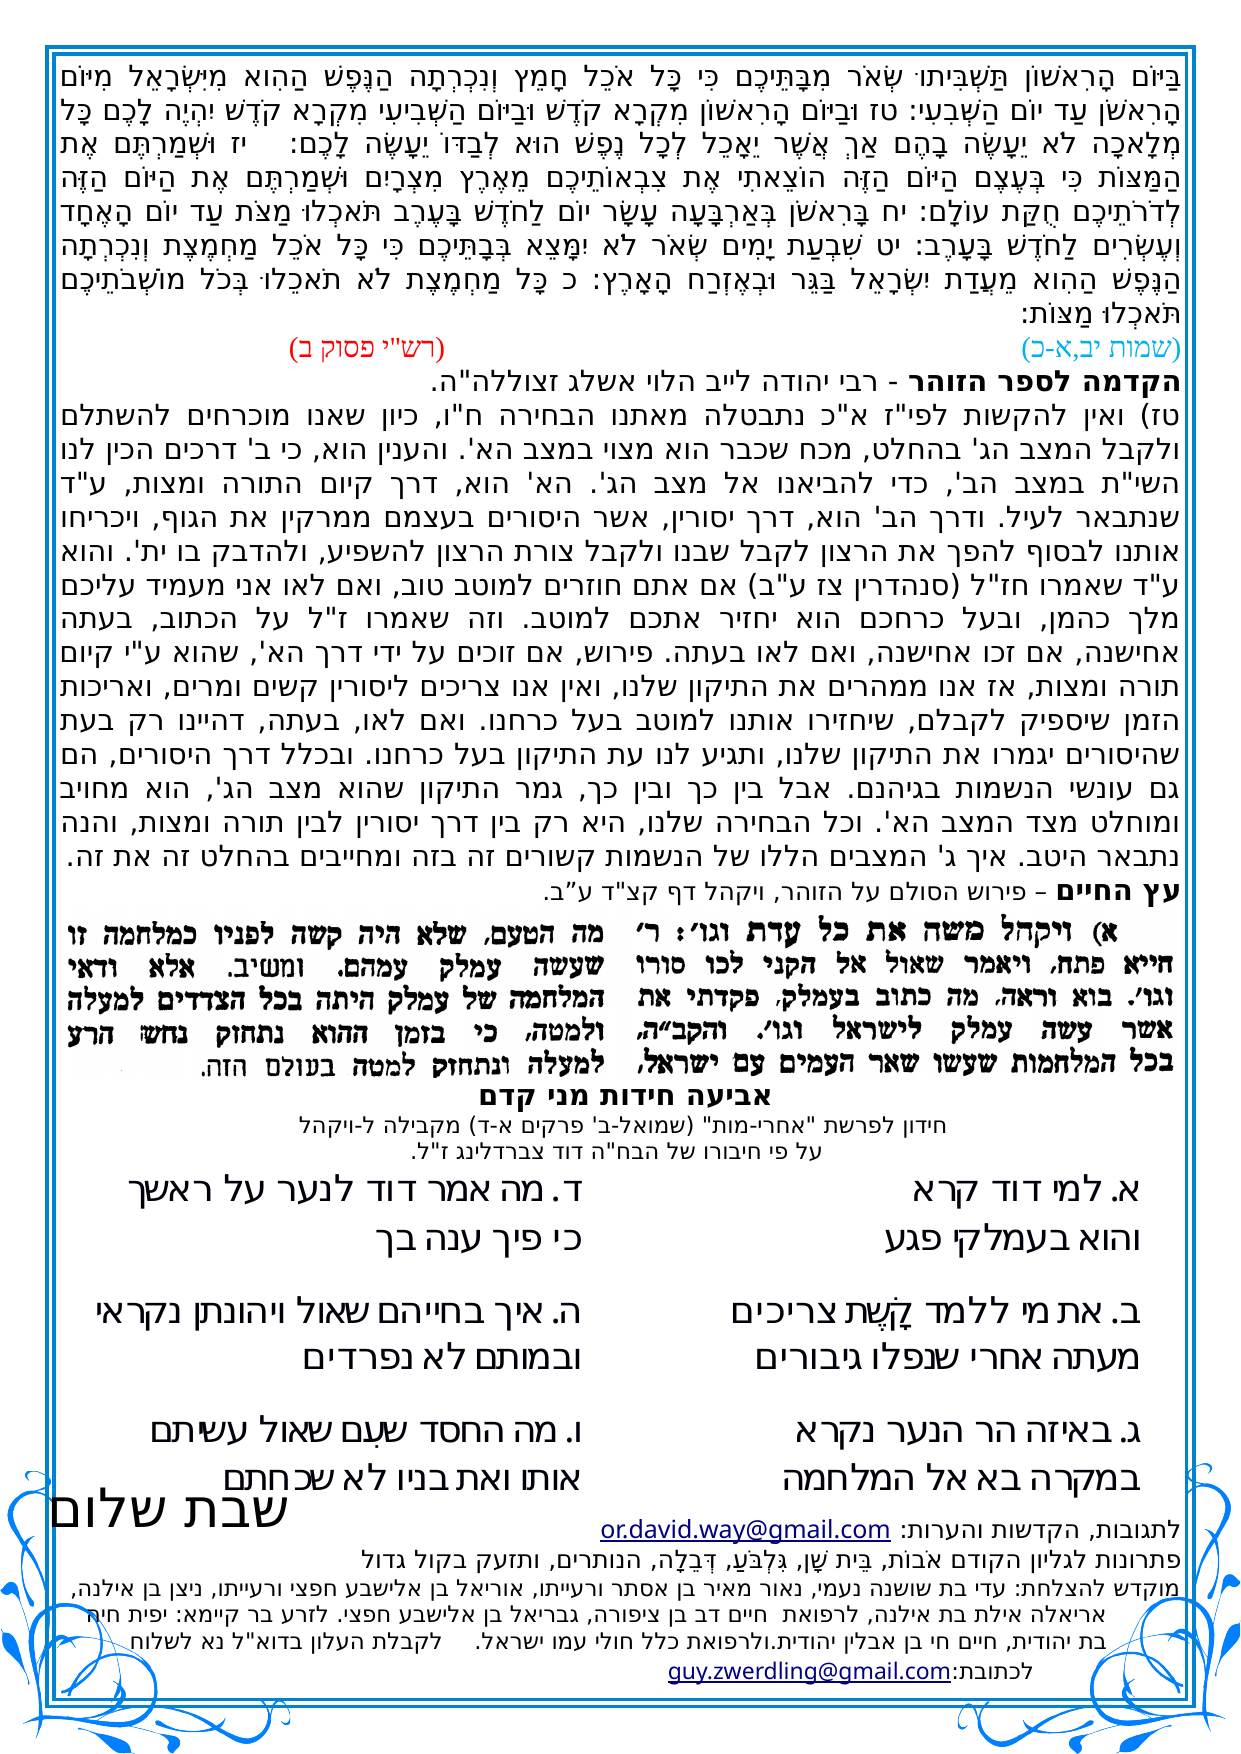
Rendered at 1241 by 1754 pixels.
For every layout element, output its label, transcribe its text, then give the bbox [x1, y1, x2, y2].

list הקדמה לספר הזוהר - רבי יהודה לייב הלוי אשלג זצוללה"ה. [59, 364, 1182, 398]
picture [58, 907, 1182, 1078]
list לתגובות, הקדשות והערות: or.david.way@gmail.com [59, 1165, 1182, 1546]
picture [957, 1463, 1185, 1698]
list מוקדש להצלחת: עדי בת שושנה נעמי, נאור מאיר בן אסתר ורעייתו, אוריאל בן אלישבע חפצי ורעייתו, ניצן בן אילנה, אריאלה אילת בת אילנה, לרפואת חיים דב בן ציפורה, גבריאל בן אלישבע חפצי. לזרע בר קיימא: יפית חיה בת יהודית, חיים חי בן אבלין יהודית.ולרפואת כלל חולי עמו ישראל. לקבלת העלון בדוא"ל נא לשלוח לכתובת:guy.zwerdling@gmail.com [291, 1575, 957, 1686]
picture [957, 1463, 1192, 1705]
picture [56, 1471, 291, 1698]
list בַּיּוֹם הָרִאשׁוֹן תַּשְׁבִּיתוּ שְּׂאֹר מִבָּתֵּיכֶם כִּי כָּל אֹכֵל חָמֵץ וְנִכְרְתָה הַנֶּפֶשׁ הַהִוא מִיִּשְׂרָאֵל מִיּוֹם הָרִאשֹׁן עַד יוֹם הַשְּׁבִעִי: טז וּבַיּוֹם הָרִאשׁוֹן מִקְרָא קֹדֶשׁ וּבַיּוֹם הַשְּׁבִיעִי מִקְרָא קֹדֶשׁ יִהְיֶה לָכֶם כָּל מְלָאכָה לֹא יֵעָשֶׂה בָהֶם אַךְ אֲשֶׁר יֵאָכֵל לְכָל נֶפֶשׁ הוּא לְבַדּוֹ יֵעָשֶׂה לָכֶם: יז וּשְׁמַרְתֶּם אֶת הַמַּצּוֹת כִּי בְּעֶצֶם הַיּוֹם הַזֶּה הוֹצֵאתִי אֶת צִבְאוֹתֵיכֶם מֵאֶרֶץ מִצְרָיִם וּשְׁמַרְתֶּם אֶת הַיּוֹם הַזֶּה לְדֹרֹתֵיכֶם חֻקַּת עוֹלָם: יח בָּרִאשֹׁן בְּאַרְבָּעָה עָשָׂר יוֹם לַחֹדֶשׁ בָּעֶרֶב תֹּאכְלוּ מַצֹּת עַד יוֹם הָאֶחָד וְעֶשְׂרִים לַחֹדֶשׁ בָּעָרֶב: יט שִׁבְעַת יָמִים שְׂאֹר לֹא יִמָּצֵא בְּבָתֵּיכֶם כִּי כָּל אֹכֵל מַחְמֶצֶת וְנִכְרְתָה הַנֶּפֶשׁ הַהִוא מֵעֲדַת יִשְׂרָאֵל בַּגֵּר וּבְאֶזְרַח הָאָרֶץ: כ כָּל מַחְמֶצֶת לֹא תֹאכֵלוּ בְּכֹל מוֹשְׁבֹתֵיכֶם תֹּאכְלוּ מַצּוֹת: [59, 59, 1182, 331]
picture [57, 1501, 73, 1523]
picture [957, 1556, 962, 1566]
list על פי חיבורו של הבח"ה דוד צברדלינג ז"ל. [59, 1138, 1182, 1165]
list (שמות יב,א-כ) (רש''י פסוק ב) [59, 331, 1182, 364]
picture [49, 1471, 291, 1705]
list עץ החיים – פירוש הסולם על הזוהר, ויקהל דף קצ"ד ע”ב. [59, 873, 1182, 907]
picture [0, 1471, 291, 1754]
picture [957, 1585, 962, 1594]
text חידון לפרשת "אחרי-מות" (שמואל-ב' פרקים א-ד) מקבילה ל-ויקהל [59, 1112, 1185, 1138]
picture [957, 1463, 1241, 1754]
picture [228, 1472, 239, 1487]
list פתרונות לגליון הקודם אֹבוֹת, בֵּית שָׁן, גִּלְבֹּעַ, דְּבֵלָה, הנותרים, ותזעק בקול גדול [291, 1546, 957, 1575]
text טז) ואין להקשות לפי"ז א"כ נתבטלה מאתנו הבחירה ח"ו, כיון שאנו מוכרחים להשתלם ולקבל המצב הג' בהחלט, מכח שכבר הוא מצוי במצב הא'. והענין הוא, כי ב' דרכים הכין לנו השי"ת במצב הב', כדי להביאנו אל מצב הג'. הא' הוא, דרך קיום התורה ומצות, ע"ד שנתבאר לעיל. ודרך הב' הוא, דרך יסורין, אשר היסורים בעצמם ממרקין את הגוף, ויכריחו אותנו לבסוף להפך את הרצון לקבל שבנו ולקבל צורת הרצון להשפיע, ולהדבק בו ית'. והוא ע"ד שאמרו חז"ל (סנהדרין צז ע"ב) אם אתם חוזרים למוטב טוב, ואם לאו אני מעמיד עליכם מלך כהמן, ובעל כרחכם הוא יחזיר אתכם למוטב. וזה שאמרו ז"ל על הכתוב, בעתה אחישנה, אם זכו אחישנה, ואם לאו בעתה. פירוש, אם זוכים על ידי דרך הא', שהוא ע"י קיום תורה ומצות, אז אנו ממהרים את התיקון שלנו, ואין אנו צריכים ליסורין קשים ומרים, ואריכות הזמן שיספיק לקבלם, שיחזירו אותנו למוטב בעל כרחנו. ואם לאו, בעתה, דהיינו רק בעת שהיסורים יגמרו את התיקון שלנו, ותגיע לנו עת התיקון בעל כרחנו. ובכלל דרך היסורים, הם גם עונשי הנשמות בגיהנם. אבל בין כך ובין כך, גמר התיקון שהוא מצב הג', הוא מחויב ומוחלט מצד המצב הא'. וכל הבחירה שלנו, היא רק בין דרך יסורין לבין תורה ומצות, והנה נתבאר היטב. איך ג' המצבים הללו של הנשמות קשורים זה בזה ומחייבים בהחלט זה את זה. [59, 398, 1182, 873]
list אביעה חידות מני קדם [59, 1078, 1182, 1112]
